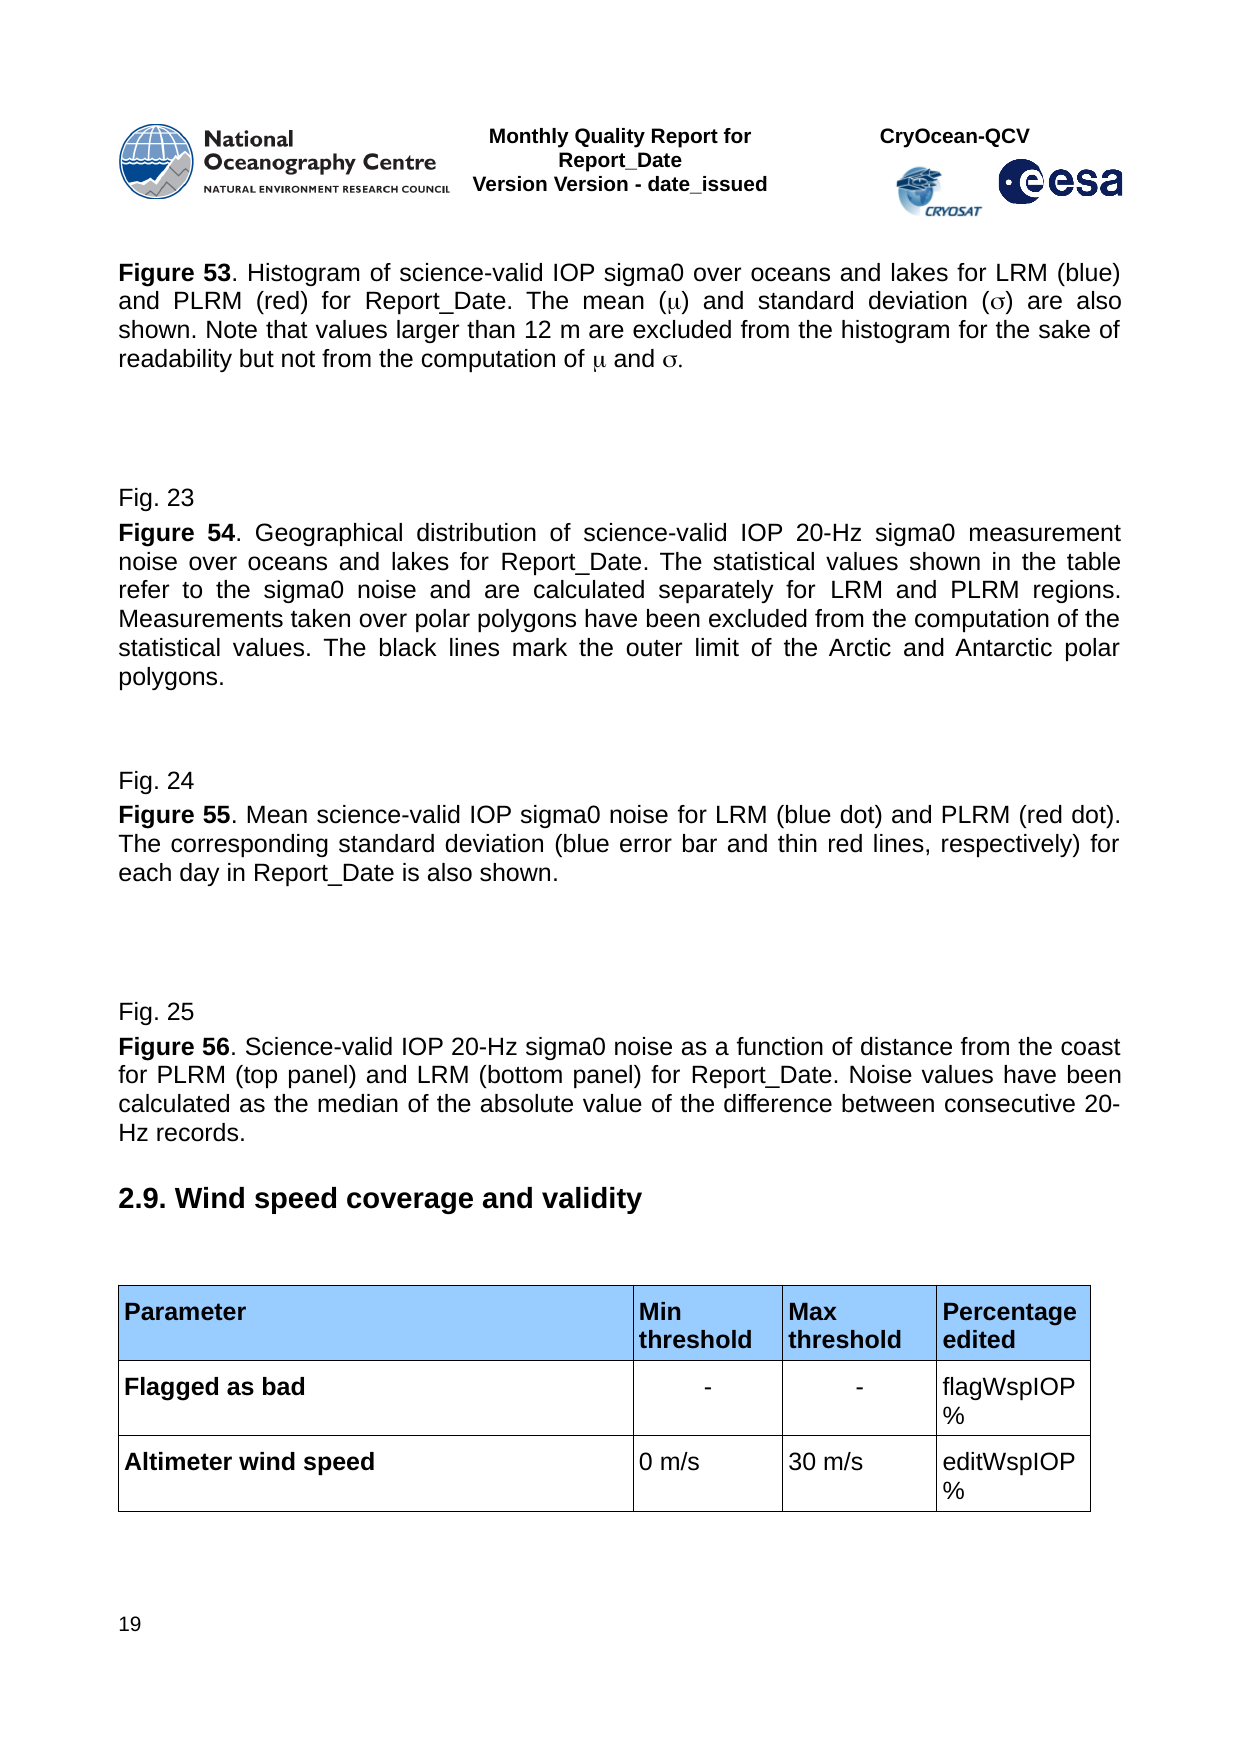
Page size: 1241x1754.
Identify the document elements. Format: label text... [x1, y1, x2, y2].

text Figure 55. Mean science-valid IOP sigma0 noise for LRM (blue dot) and PLRM (red dot). The corresponding standard deviation (blue error bar and thin red lines, respectively) for each day in Report_Date is also shown. [118, 801, 1122, 887]
table_cell 30 m/s [783, 1436, 936, 1511]
table_cell editWspIOP% [937, 1436, 1090, 1511]
text Figure 53. Histogram of science-valid IOP sigma0 over oceans and lakes for LRM (blue) and PLRM (red) for Report_Date. The mean (μ) and standard deviation (σ) are also shown. Note that values larger than 12 m are excluded from the histogram for the sake of readability but not from the computation of μ and σ. [118, 257, 1122, 373]
text Fig. 25 [118, 997, 1122, 1026]
table_header Parameter [119, 1286, 633, 1360]
text Fig. 24 [118, 766, 1122, 794]
table_cell - [783, 1361, 936, 1435]
table_cell - [634, 1361, 782, 1435]
text Figure 56. Science-valid IOP 20-Hz sigma0 noise as a function of distance from the coast for PLRM (top panel) and LRM (bottom panel) for Report_Date. Noise values have been calculated as the median of the absolute value of the difference between consecutive 20-Hz records. [118, 1031, 1122, 1146]
table_header Max threshold [783, 1286, 936, 1360]
picture [876, 159, 1123, 224]
table_header Percentage edited [937, 1286, 1090, 1360]
table_cell flagWspIOP% [937, 1361, 1090, 1435]
text 2.9. Wind speed coverage and validity [118, 1181, 1122, 1215]
table_cell Flagged as bad [119, 1361, 633, 1435]
table_cell 0 m/s [634, 1436, 782, 1511]
table_header Min threshold [634, 1286, 782, 1360]
text Figure 54. Geographical distribution of science-valid IOP 20-Hz sigma0 measurement noise over oceans and lakes for Report_Date. The statistical values shown in the table refer to the sigma0 noise and are calculated separately for LRM and PLRM regions. Measurements taken over polar polygons have been excluded from the computation of the statistical values. The black lines mark the outer limit of the Arctic and Antarctic polar polygons. [118, 518, 1122, 691]
table_cell Altimeter wind speed [119, 1436, 633, 1511]
text Fig. 23 [118, 483, 1122, 512]
